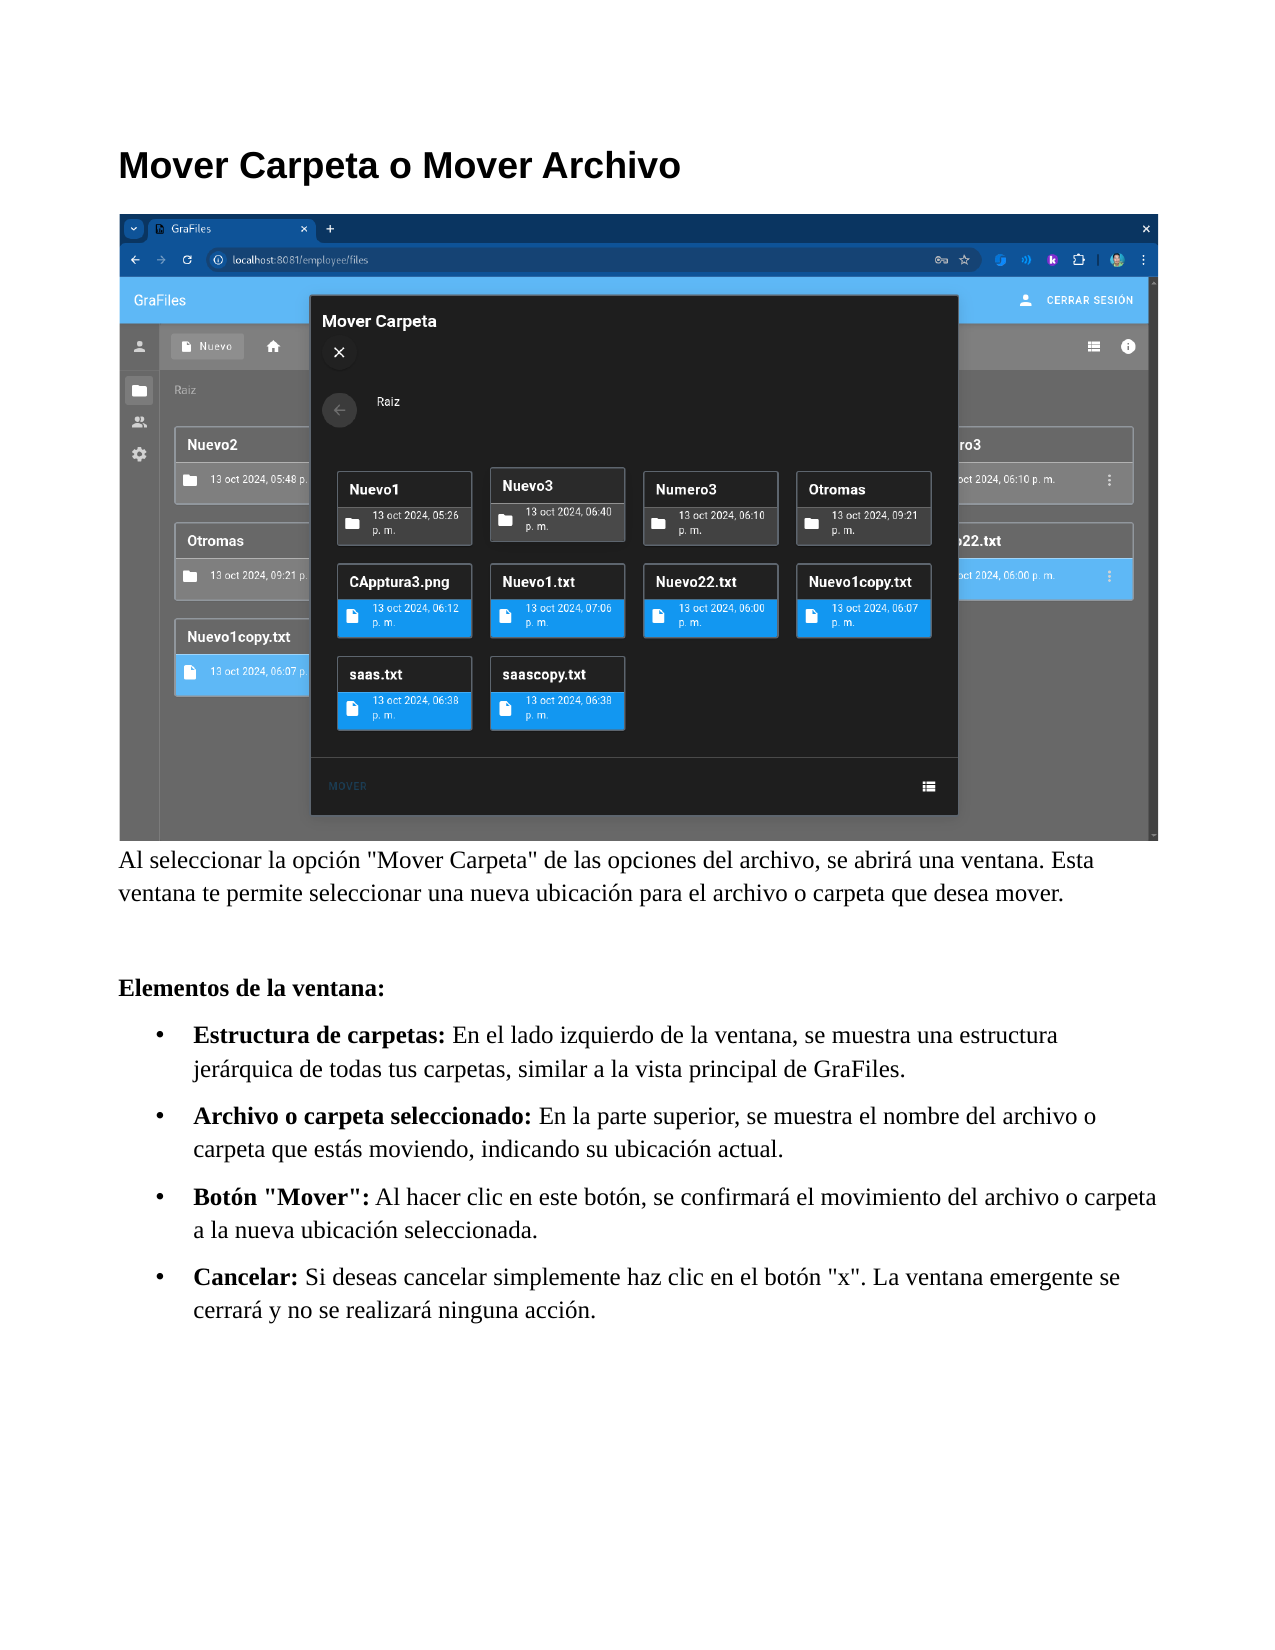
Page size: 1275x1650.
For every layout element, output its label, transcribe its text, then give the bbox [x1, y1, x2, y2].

list Estructura de carpetas: En el lado izquierdo de la ventana, se muestra una estructura jerárquica de todas tus carpetas, similar a la vista principal de GraFiles. [156, 1021, 1157, 1082]
text Elementos de la ventana: [118, 973, 1157, 1002]
picture [119, 214, 1159, 841]
subtitle Mover Carpeta o Mover Archivo [118, 143, 1157, 186]
list Cancelar: Si deseas cancelar simplemente haz clic en el botón "x". La ventana emergente se cerrará y no se realizará ninguna acción. [156, 1262, 1157, 1324]
list Archivo o carpeta seleccionado: En la parte superior, se muestra el nombre del archivo o carpeta que estás moviendo, indicando su ubicación actual. [156, 1101, 1157, 1163]
list Botón "Mover": Al hacer clic en este botón, se confirmará el movimiento del archivo o carpeta a la nueva ubicación seleccionada. [156, 1182, 1157, 1244]
text Al seleccionar la opción "Mover Carpeta" de las opciones del archivo, se abrirá una ventana. Esta ventana te permite seleccionar una nueva ubicación para el archivo o carpeta que desea mover. [118, 199, 1157, 907]
